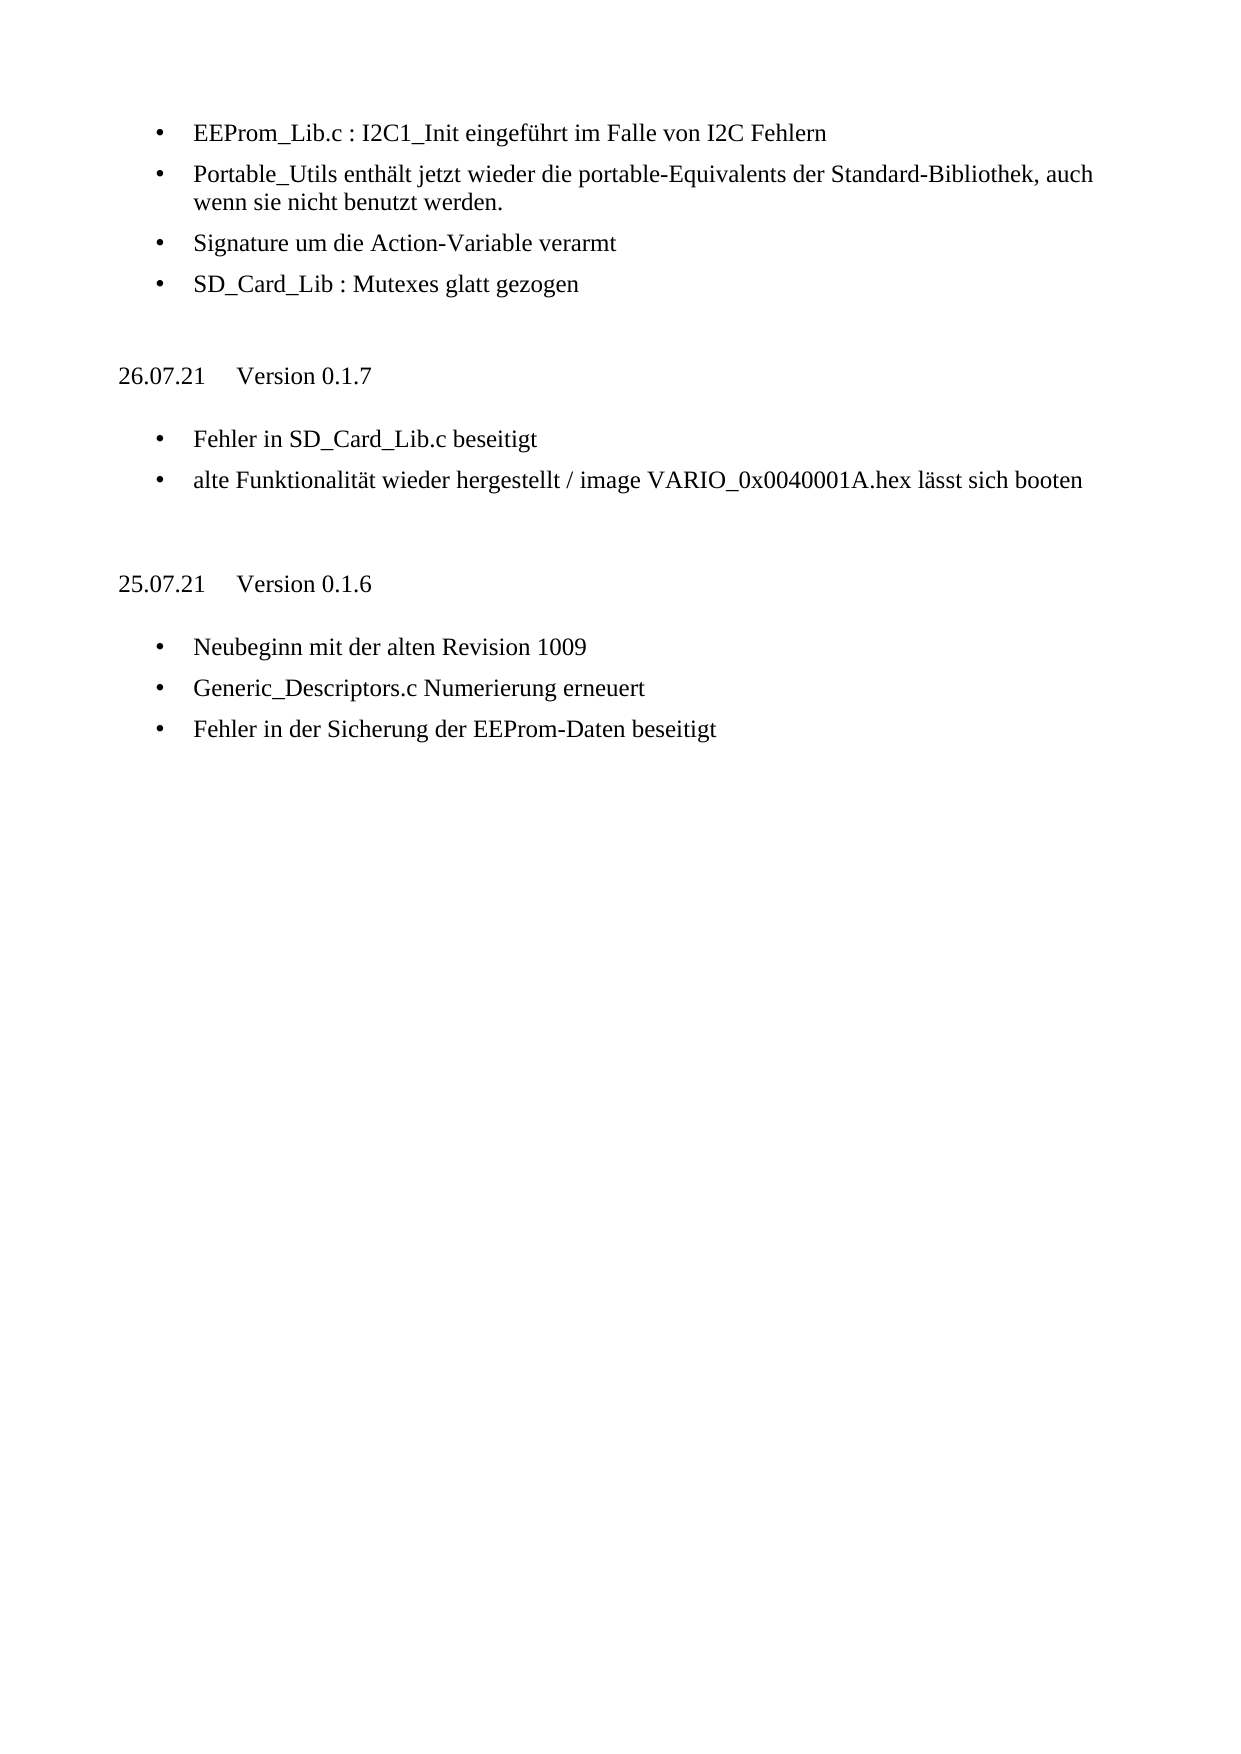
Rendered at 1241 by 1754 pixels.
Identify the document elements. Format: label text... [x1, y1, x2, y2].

list SD_Card_Lib : Mutexes glatt gezogen [156, 269, 1122, 326]
list Generic_Descriptors.c Numerierung erneuert [156, 673, 1122, 702]
list Neubeginn mit der alten Revision 1009 [156, 632, 1122, 661]
list Portable_Utils enthält jetzt wieder die portable-Equivalents der Standard-Bibliothek, auch wenn sie nicht benutzt werden. [156, 159, 1122, 216]
list Signature um die Action-Variable verarmt [156, 228, 1122, 257]
list alte Funktionalität wieder hergestellt / image VARIO_0x0040001A.hex lässt sich booten [156, 465, 1122, 522]
text 26.07.21 Version 0.1.7 [118, 332, 1122, 390]
list Fehler in der Sicherung der EEProm-Daten beseitigt [156, 714, 1122, 742]
list EEProm_Lib.c : I2C1_Init eingeführt im Falle von I2C Fehlern [156, 118, 1122, 147]
text 25.07.21 Version 0.1.6 [118, 569, 1122, 598]
list Fehler in SD_Card_Lib.c beseitigt [156, 424, 1122, 453]
